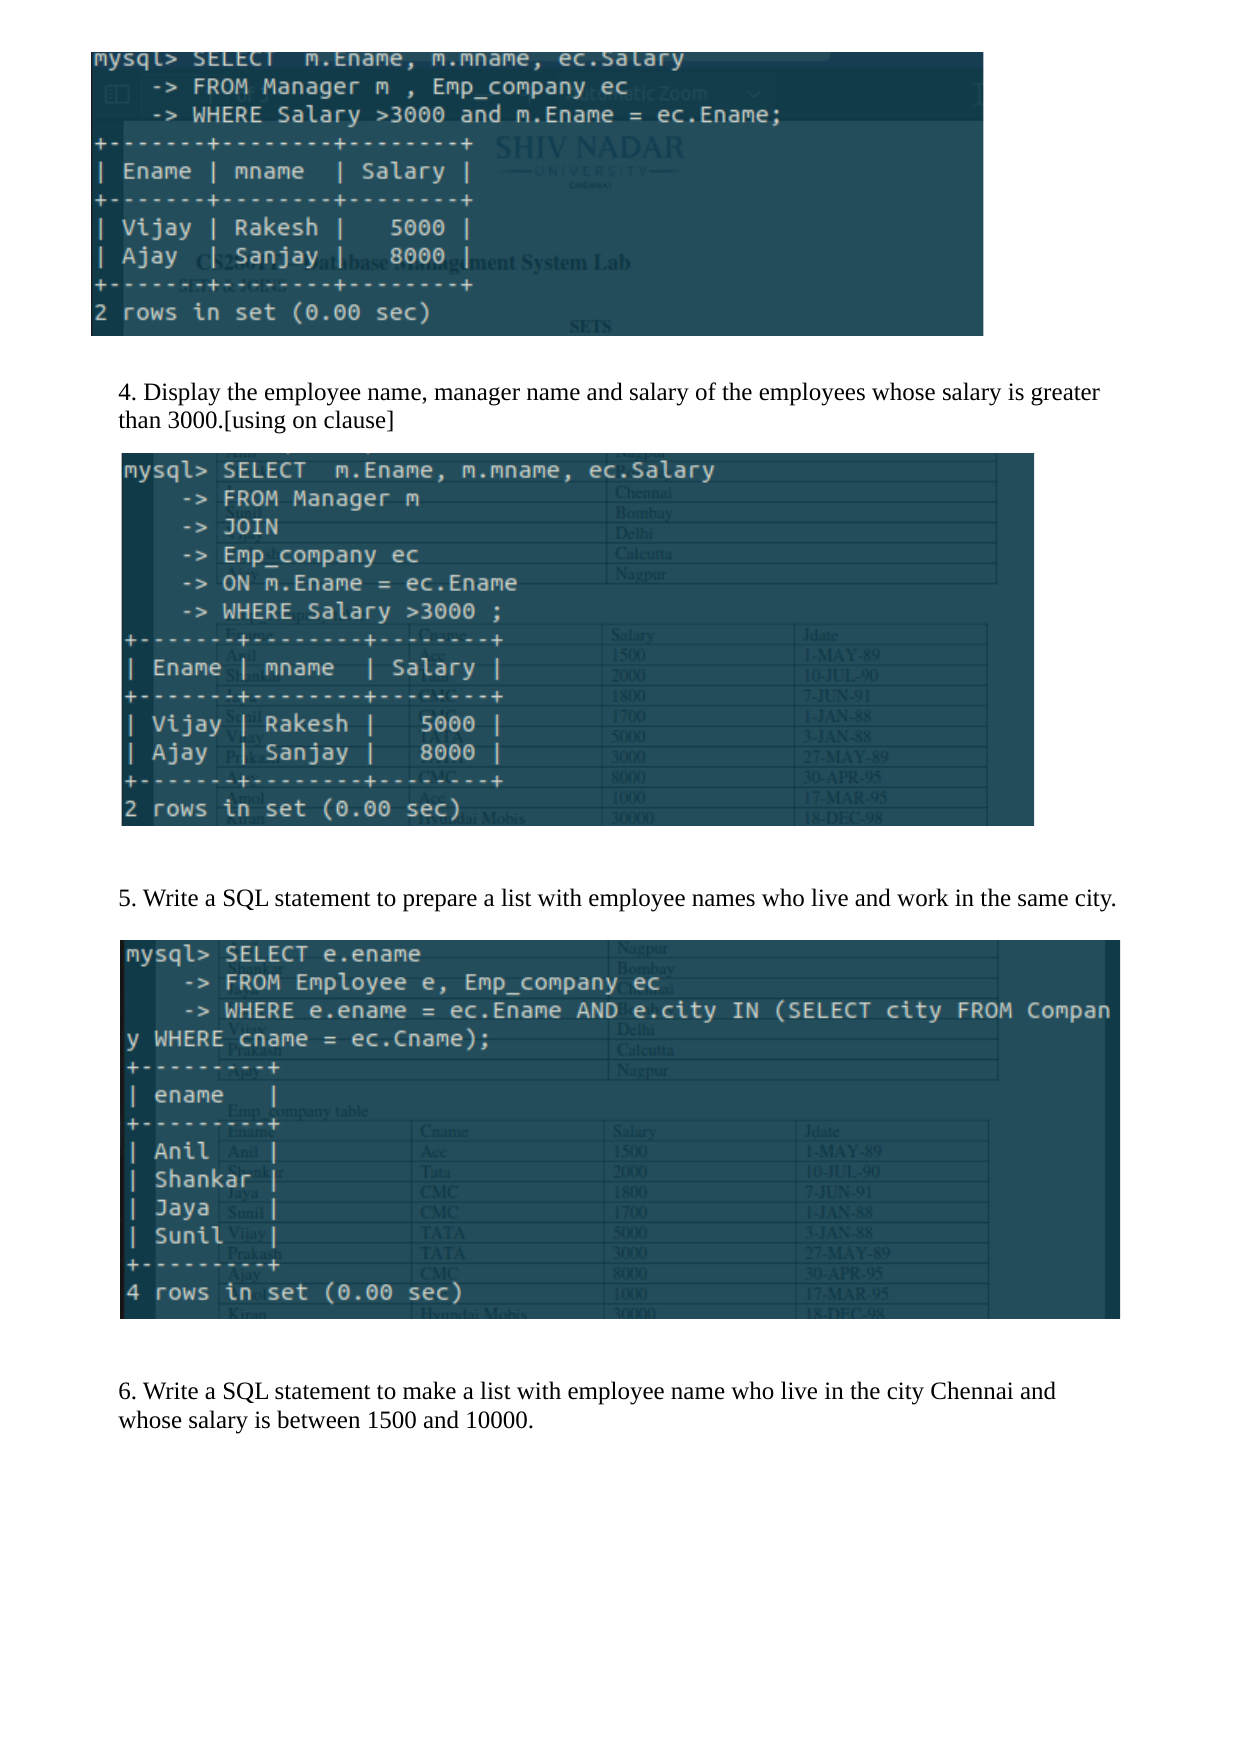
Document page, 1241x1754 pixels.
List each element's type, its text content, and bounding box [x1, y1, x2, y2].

picture [121, 453, 1035, 826]
text 6. Write a SQL statement to make a list with employee name who live in the city Chennai and whose salary is between 1500 and 10000. [118, 1376, 1122, 1434]
text 4. Display the employee name, manager name and salary of the employees whose salary is greater than 3000.[using on clause] [118, 377, 1122, 434]
picture [120, 940, 1121, 1319]
text 5. Write a SQL statement to prepare a list with employee names who live and work in the same city. [118, 883, 1122, 912]
picture [91, 52, 984, 336]
